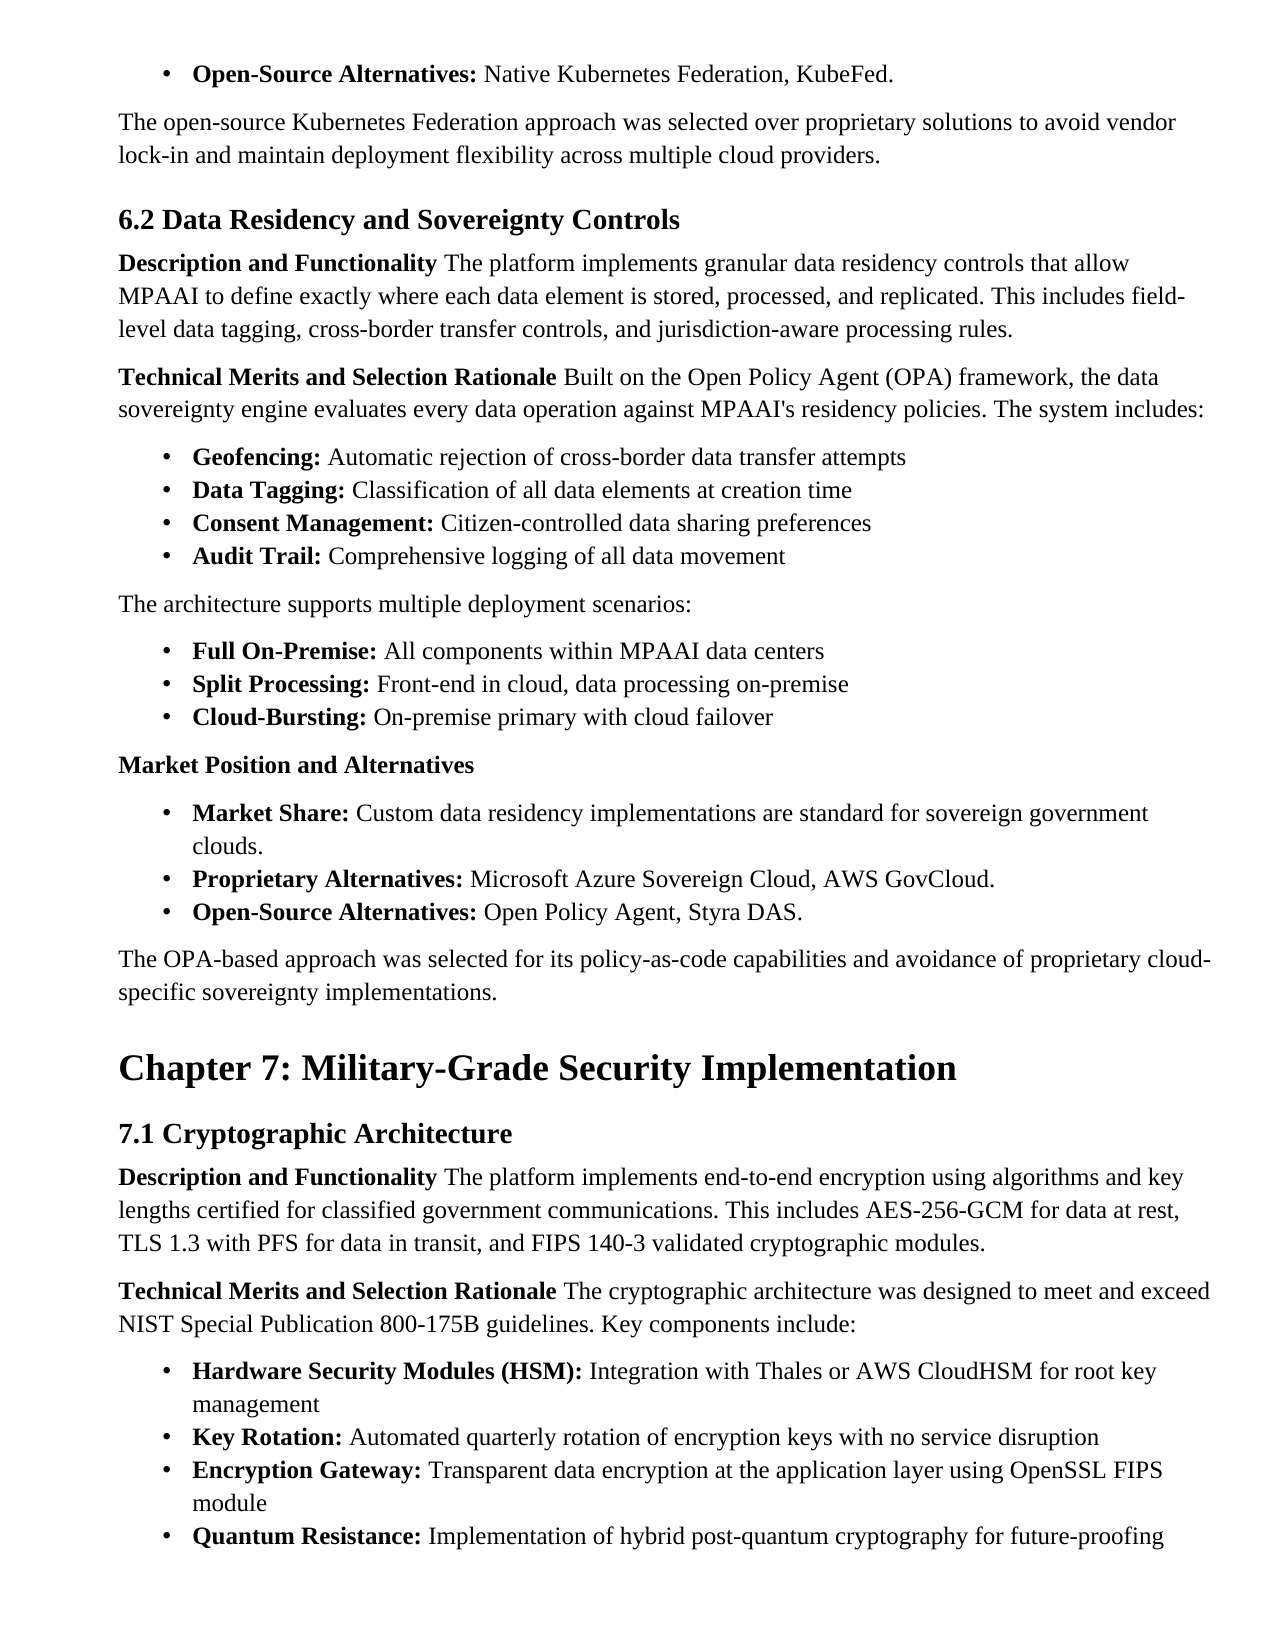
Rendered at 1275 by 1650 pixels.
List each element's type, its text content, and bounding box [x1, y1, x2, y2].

list Hardware Security Modules (HSM): Integration with Thales or AWS CloudHSM for root key management [162, 1356, 1216, 1418]
subtitle 6.2 Data Residency and Sovereignty Controls [118, 202, 1216, 235]
subtitle 7.1 Cryptographic Architecture [118, 1116, 1216, 1149]
text Description and Functionality The platform implements granular data residency controls that allow MPAAI to define exactly where each data element is stored, processed, and replicated. This includes field-level data tagging, cross-border transfer controls, and jurisdiction-aware processing rules. [118, 248, 1216, 343]
text Technical Merits and Selection Rationale The cryptographic architecture was designed to meet and exceed NIST Special Publication 800-175B guidelines. Key components include: [118, 1276, 1216, 1337]
text The open-source Kubernetes Federation approach was selected over proprietary solutions to avoid vendor lock-in and maintain deployment flexibility across multiple cloud providers. [118, 107, 1216, 168]
subtitle Chapter 7: Military-Grade Security Implementation [118, 1046, 1216, 1089]
list Quantum Resistance: Implementation of hybrid post-quantum cryptography for future-proofing [162, 1521, 1216, 1550]
text Technical Merits and Selection Rationale Built on the Open Policy Agent (OPA) framework, the data sovereignty engine evaluates every data operation against MPAAI's residency policies. The system includes: [118, 362, 1216, 423]
text The architecture supports multiple deployment scenarios: [118, 589, 1216, 618]
list Full On-Premise: All components within MPAAI data centers [162, 636, 1216, 665]
list Geofencing: Automatic rejection of cross-border data transfer attempts [162, 442, 1216, 471]
text Market Position and Alternatives [118, 750, 1216, 779]
list Encryption Gateway: Transparent data encryption at the application layer using OpenSSL FIPS module [162, 1455, 1216, 1517]
list Proprietary Alternatives: Microsoft Azure Sovereign Cloud, AWS GovCloud. [162, 864, 1216, 892]
list Consent Management: Citizen-controlled data sharing preferences [162, 508, 1216, 537]
list Market Share: Custom data residency implementations are standard for sovereign government clouds. [162, 798, 1216, 859]
list Key Rotation: Automated quarterly rotation of encryption keys with no service disruption [162, 1422, 1216, 1451]
list Cloud-Bursting: On-premise primary with cloud failover [162, 702, 1216, 731]
list Open-Source Alternatives: Native Kubernetes Federation, KubeFed. [162, 59, 1216, 88]
list Open-Source Alternatives: Open Policy Agent, Styra DAS. [162, 897, 1216, 926]
list Audit Trail: Comprehensive logging of all data movement [162, 541, 1216, 570]
text Description and Functionality The platform implements end-to-end encryption using algorithms and key lengths certified for classified government communications. This includes AES-256-GCM for data at rest, TLS 1.3 with PFS for data in transit, and FIPS 140-3 validated cryptographic modules. [118, 1162, 1216, 1257]
list Data Tagging: Classification of all data elements at creation time [162, 475, 1216, 504]
list Split Processing: Front-end in cloud, data processing on-premise [162, 669, 1216, 698]
text The OPA-based approach was selected for its policy-as-code capabilities and avoidance of proprietary cloud-specific sovereignty implementations. [118, 944, 1216, 1006]
